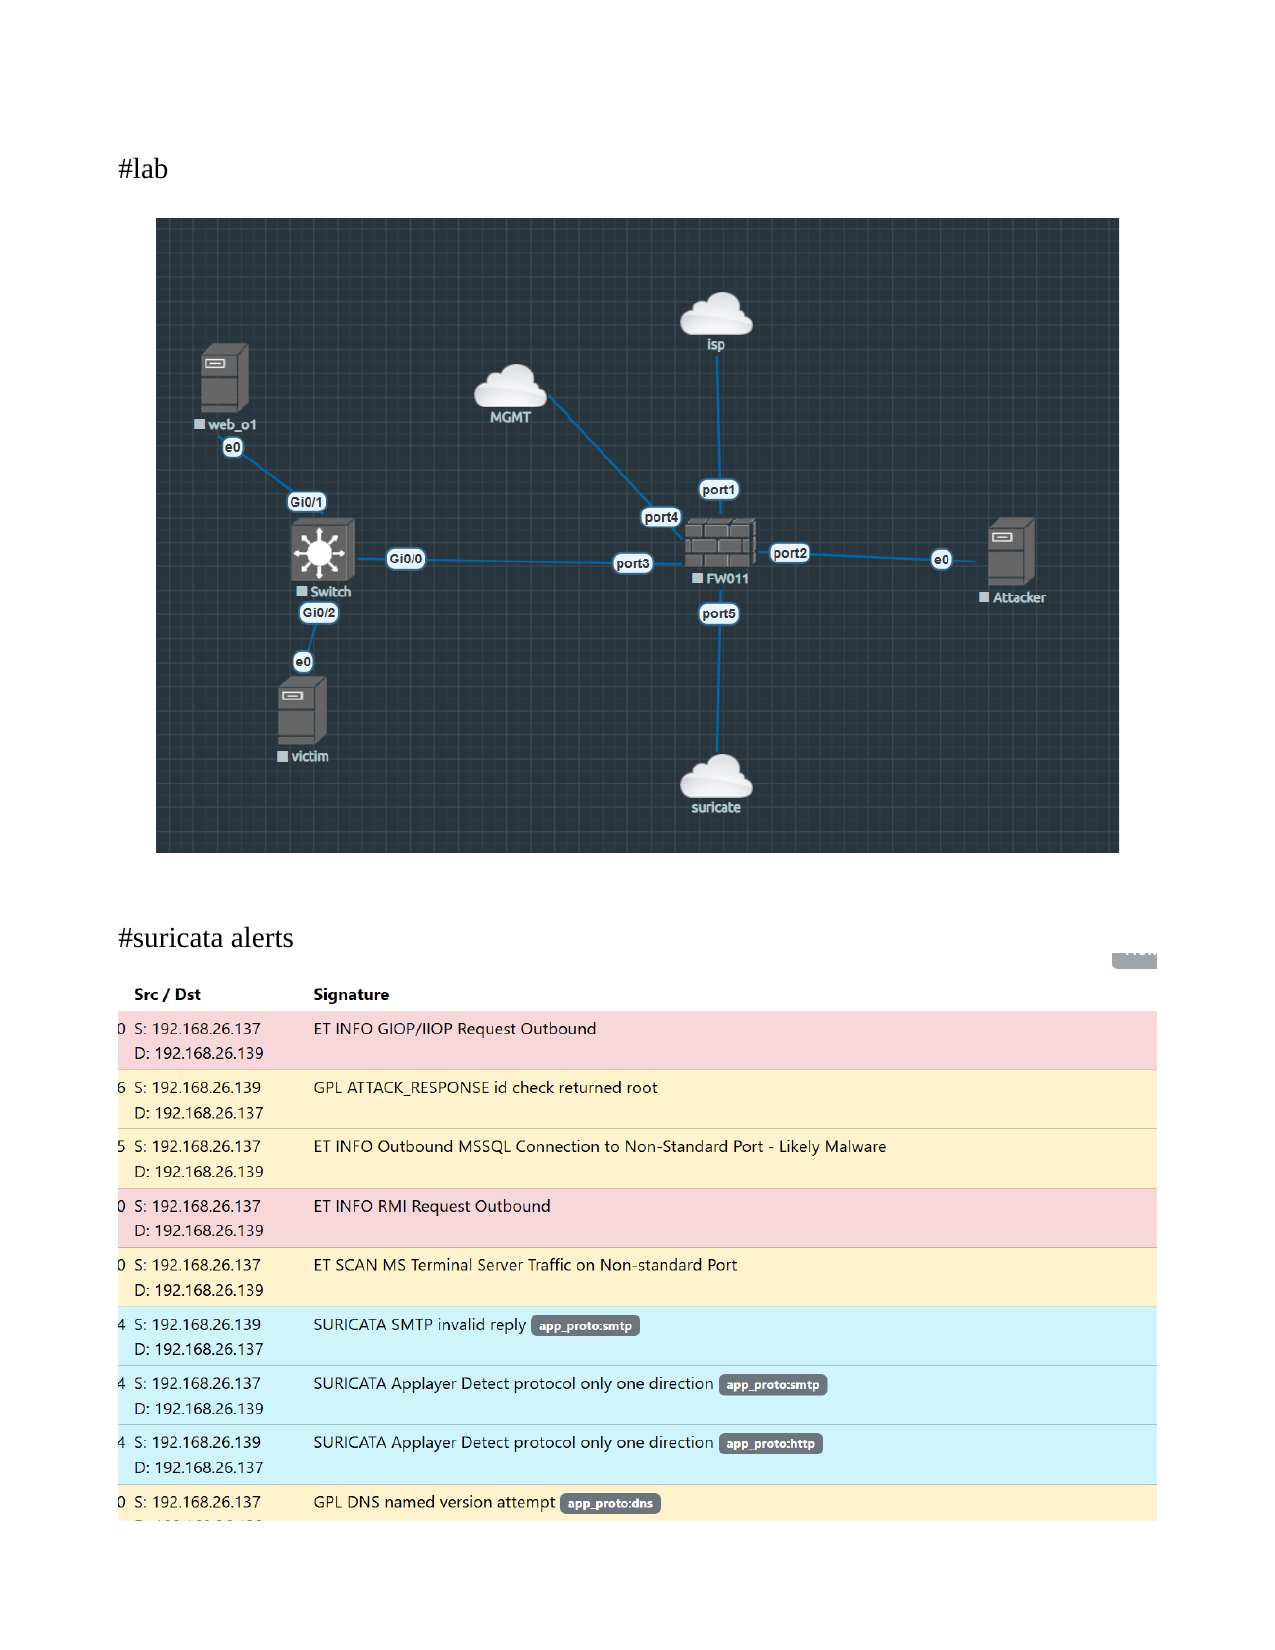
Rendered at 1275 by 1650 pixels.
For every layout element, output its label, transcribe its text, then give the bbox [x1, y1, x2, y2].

picture [156, 218, 1120, 853]
picture [118, 953, 1157, 1521]
text #suricata alerts [118, 920, 1157, 953]
text #lab [118, 152, 1157, 185]
